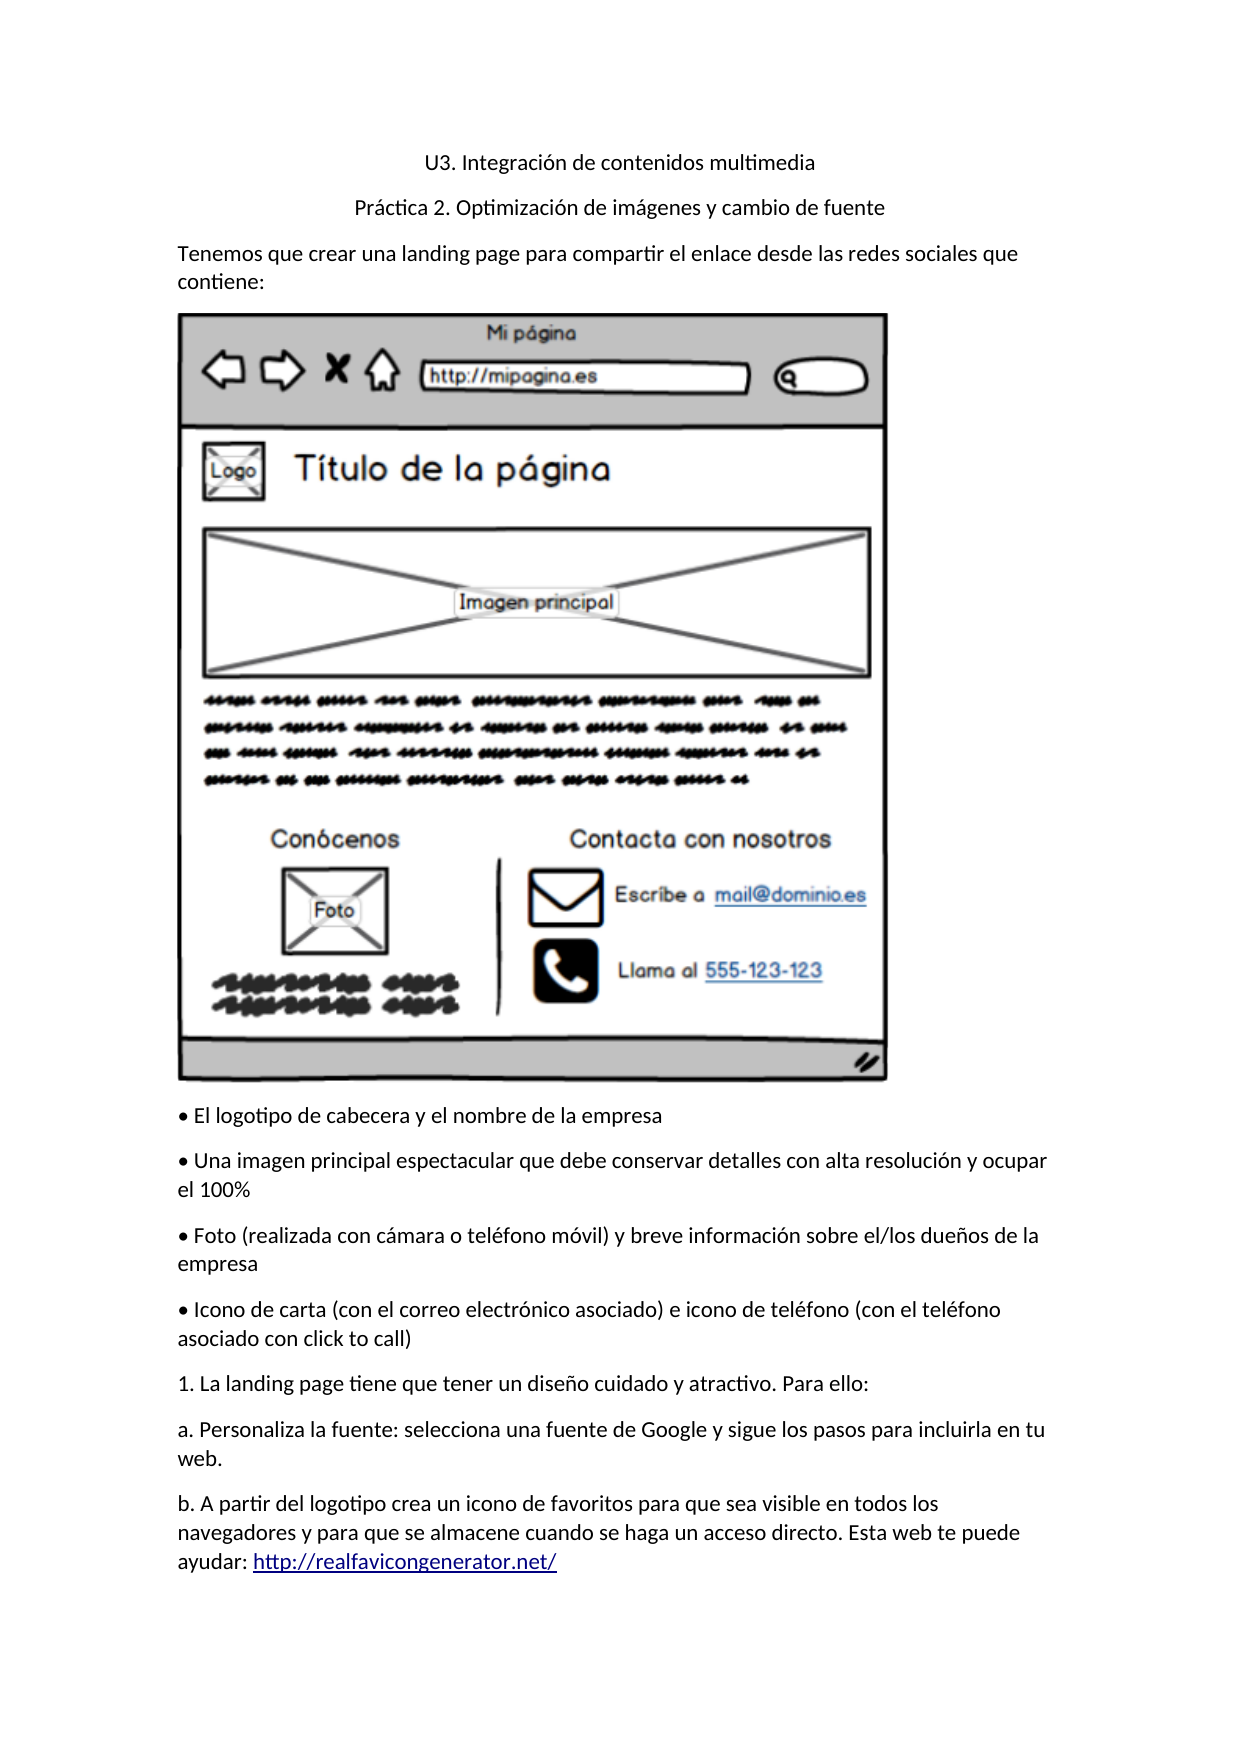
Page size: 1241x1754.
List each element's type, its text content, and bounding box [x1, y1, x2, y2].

text Tenemos que crear una landing page para compartir el enlace desde las redes sociales que contiene: [177, 239, 1063, 296]
text • Una imagen principal espectacular que debe conservar detalles con alta resolución y ocupar el 100% [177, 1146, 1063, 1203]
text • El logotipo de cabecera y el nombre de la empresa [177, 1101, 1063, 1129]
text b. A partir del logotipo crea un icono de favoritos para que sea visible en todos los navegadores y para que se almacene cuando se haga un acceso directo. Esta web te puede ayudar: http://realfavicongenerator.net/ [177, 1489, 1063, 1575]
text • Icono de carta (con el correo electrónico asociado) e icono de teléfono (con el teléfono asociado con click to call) [177, 1295, 1063, 1352]
text 1. La landing page tiene que tener un diseño cuidado y atractivo. Para ello: [177, 1369, 1063, 1397]
text a. Personaliza la fuente: selecciona una fuente de Google y sigue los pasos para incluirla en tu web. [177, 1415, 1063, 1472]
text Práctica 2. Optimización de imágenes y cambio de fuente [177, 193, 1063, 221]
text • Foto (realizada con cámara o teléfono móvil) y breve información sobre el/los dueños de la empresa [177, 1221, 1063, 1278]
text U3. Integración de contenidos multimedia [177, 148, 1063, 176]
